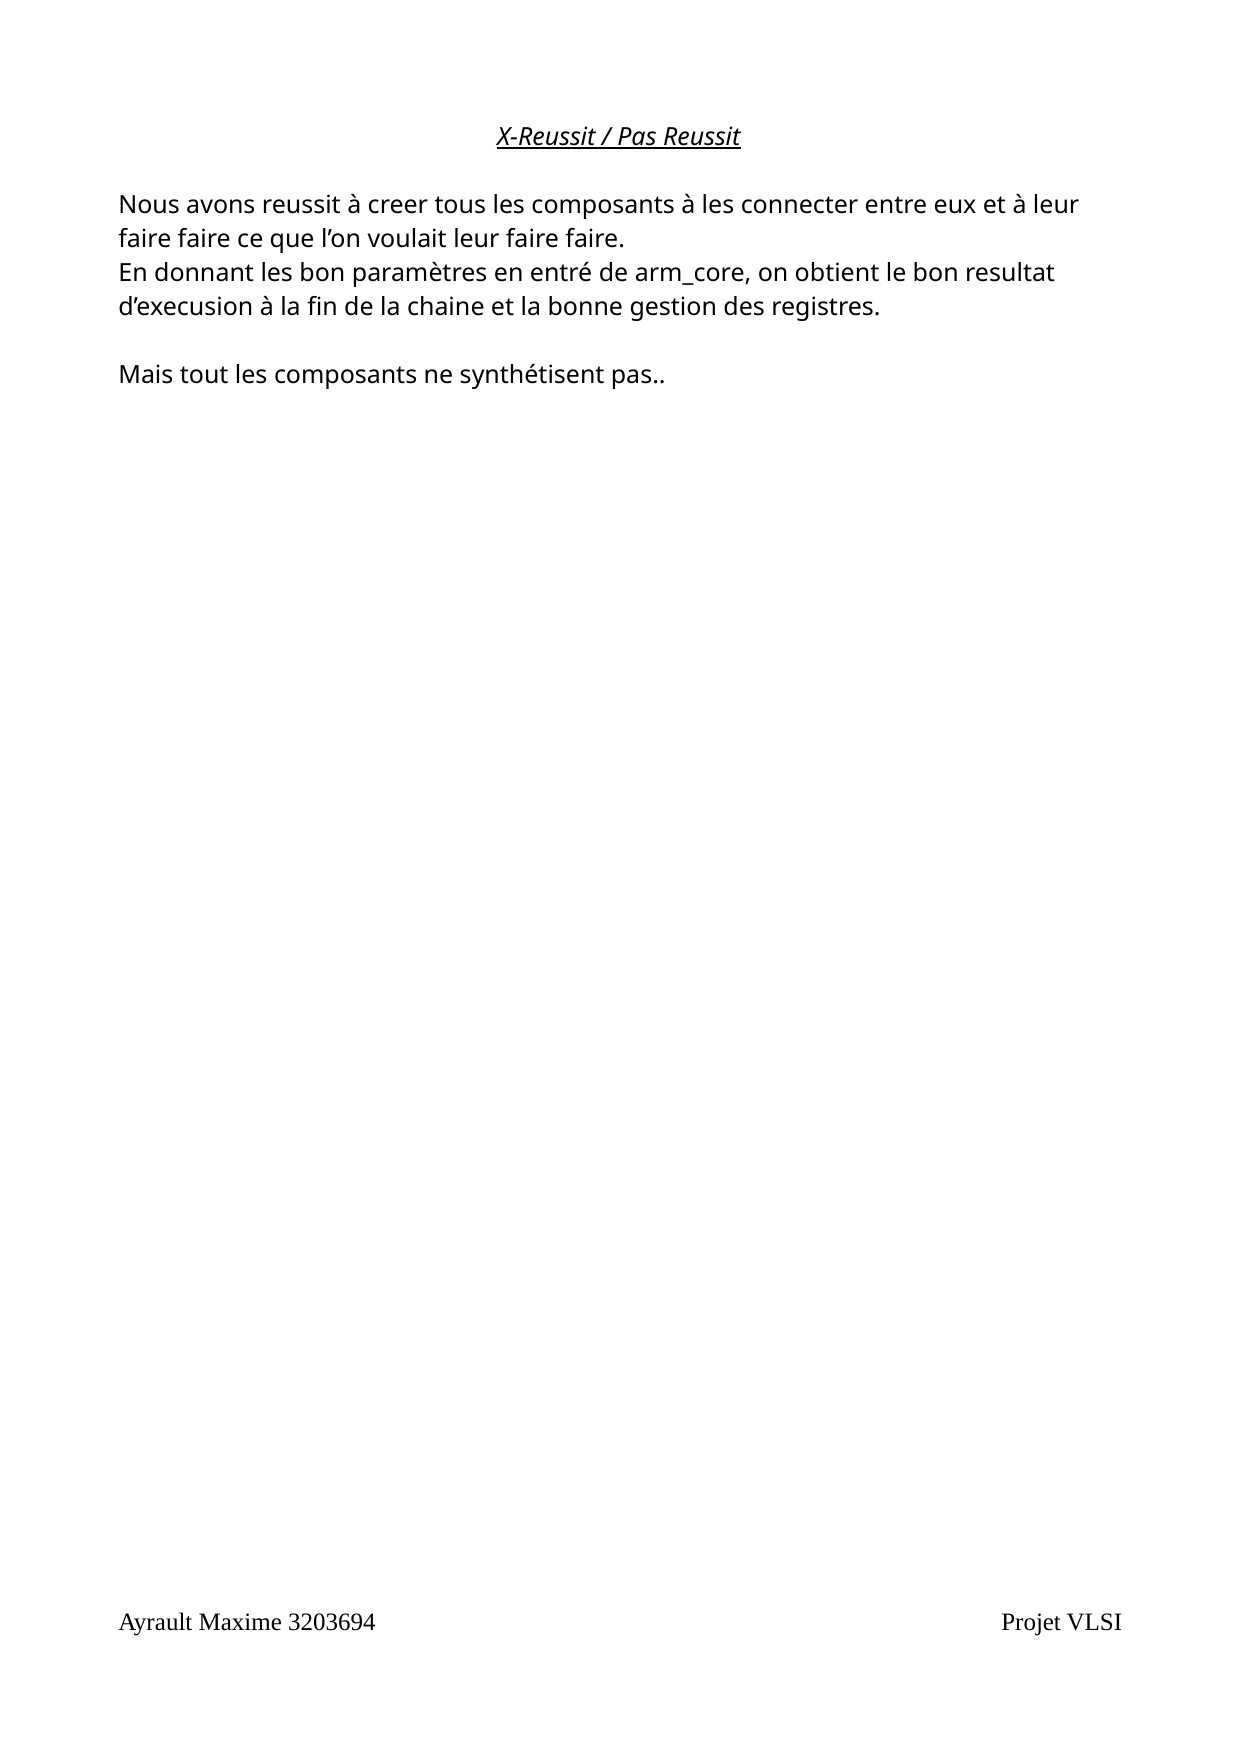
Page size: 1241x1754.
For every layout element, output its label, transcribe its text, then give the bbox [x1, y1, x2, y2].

text Mais tout les composants ne synthétisent pas.. [118, 357, 1122, 391]
text Nous avons reussit à creer tous les composants à les connecter entre eux et à leur faire faire ce que l’on voulait leur faire faire. [118, 186, 1122, 254]
text X-Reussit / Pas Reussit [118, 118, 1122, 152]
text En donnant les bon paramètres en entré de arm_core, on obtient le bon resultat d’execusion à la fin de la chaine et la bonne gestion des registres. [118, 254, 1122, 322]
